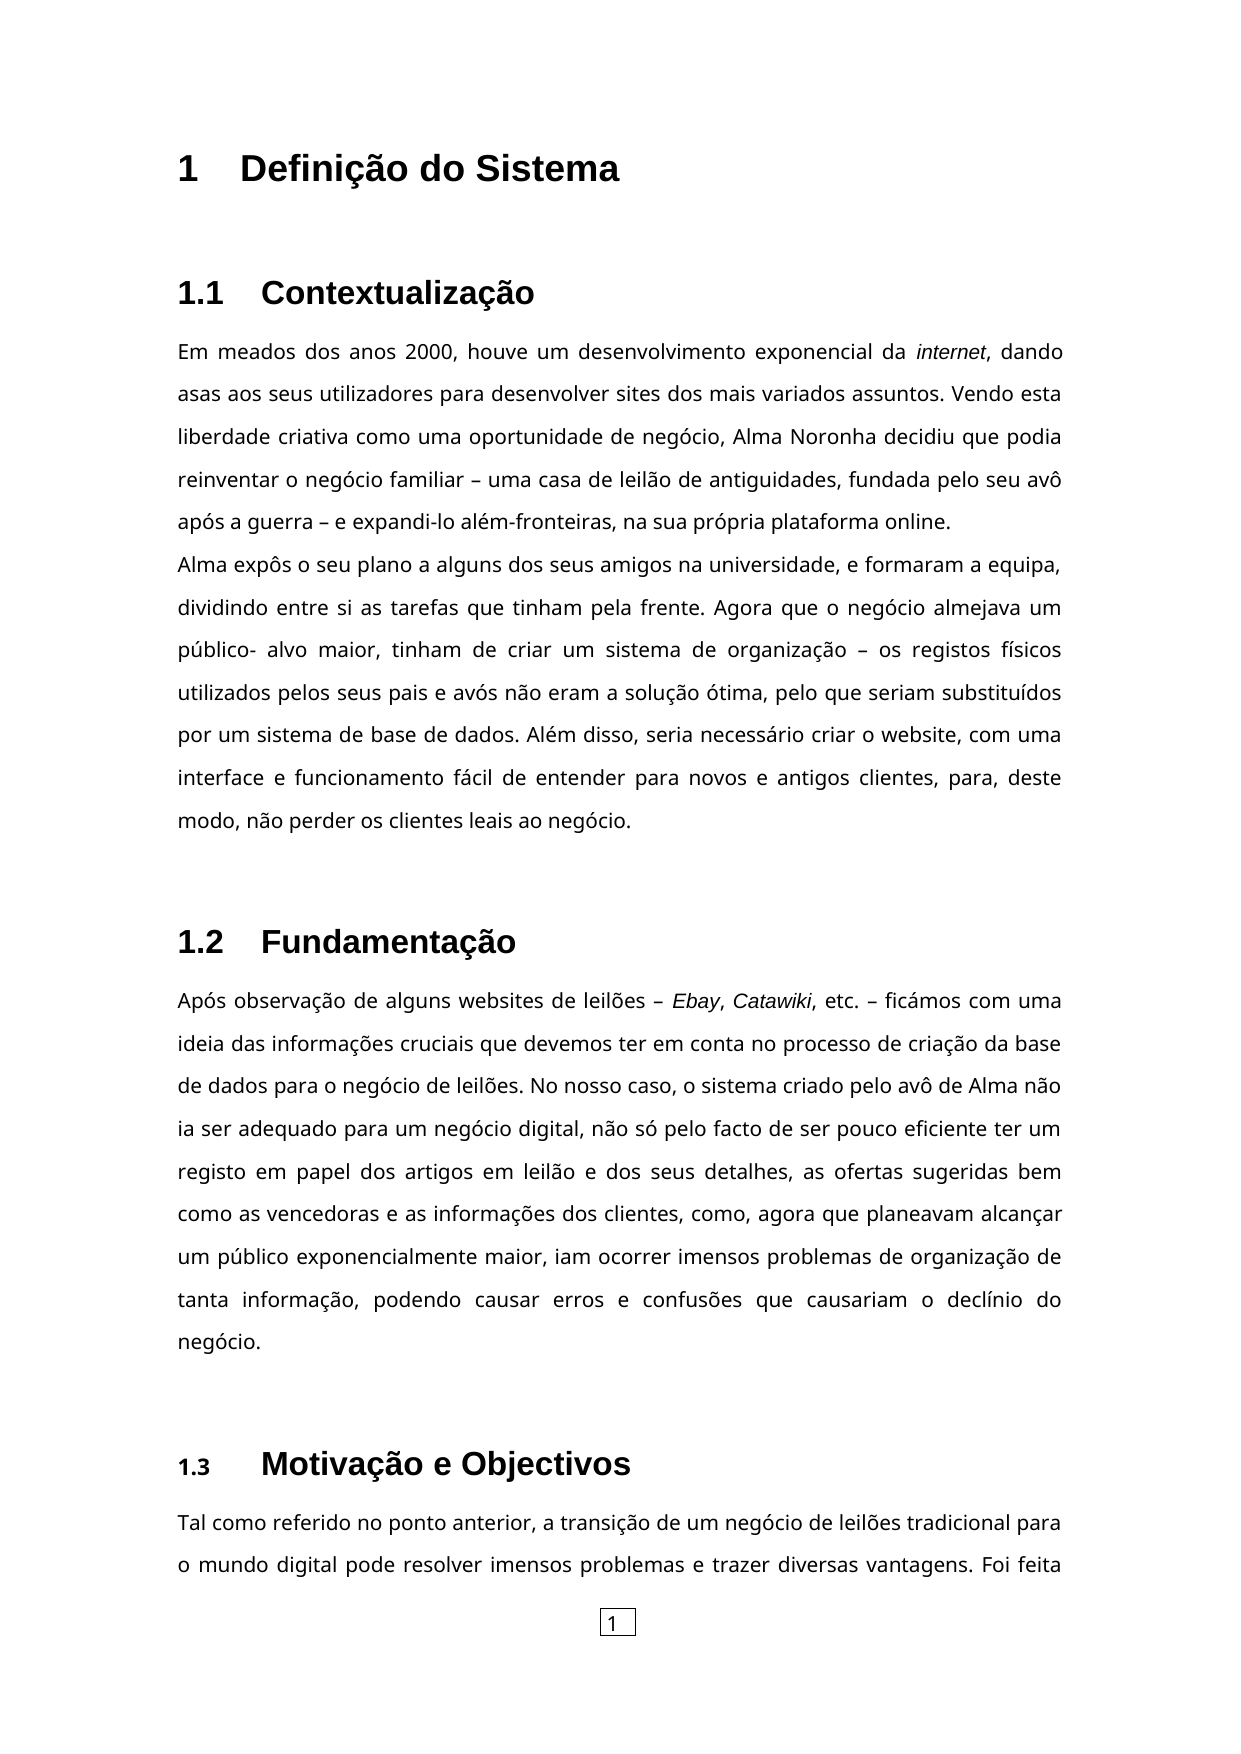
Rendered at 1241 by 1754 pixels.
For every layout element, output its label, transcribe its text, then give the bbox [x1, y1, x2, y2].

subtitle Definição do Sistema [177, 146, 1180, 189]
list Motivação e Objectivos [177, 1444, 1180, 1482]
text Tal como referido no ponto anterior, a transição de um negócio de leilões tradicional para o mundo digital pode resolver imensos problemas e trazer diversas vantagens. Foi feita [177, 1508, 1062, 1579]
text Após observação de alguns websites de leilões – Ebay, Catawiki, etc. – ficámos com uma ideia das informações cruciais que devemos ter em conta no processo de criação da base de dados para o negócio de leilões. No nosso caso, o sistema criado pelo avô de Alma não ia ser adequado para um negócio digital, não só pelo facto de ser pouco eficiente ter um registo em papel dos artigos em leilão e dos seus detalhes, as ofertas sugeridas bem como as vencedoras e as informações dos clientes, como, agora que planeavam alcançar um público exponencialmente maior, iam ocorrer imensos problemas de organização de tanta informação, podendo causar erros e confusões que causariam o declínio do negócio. [177, 986, 1063, 1356]
list Contextualização [177, 273, 1180, 312]
text Alma expôs o seu plano a alguns dos seus amigos na universidade, e formaram a equipa, dividindo entre si as tarefas que tinham pela frente. Agora que o negócio almejava um público- alvo maior, tinham de criar um sistema de organização – os registos físicos utilizados pelos seus pais e avós não eram a solução ótima, pelo que seriam substituídos por um sistema de base de dados. Além disso, seria necessário criar o website, com uma interface e funcionamento fácil de entender para novos e antigos clientes, para, deste modo, não perder os clientes leais ao negócio. [177, 550, 1062, 834]
list Fundamentação [177, 922, 1180, 961]
text Em meados dos anos 2000, houve um desenvolvimento exponencial da internet, dando asas aos seus utilizadores para desenvolver sites dos mais variados assuntos. Vendo esta liberdade criativa como uma oportunidade de negócio, Alma Noronha decidiu que podia reinventar o negócio familiar – uma casa de leilão de antiguidades, fundada pelo seu avô após a guerra – e expandi-lo além-fronteiras, na sua própria plataforma online. [177, 337, 1063, 536]
